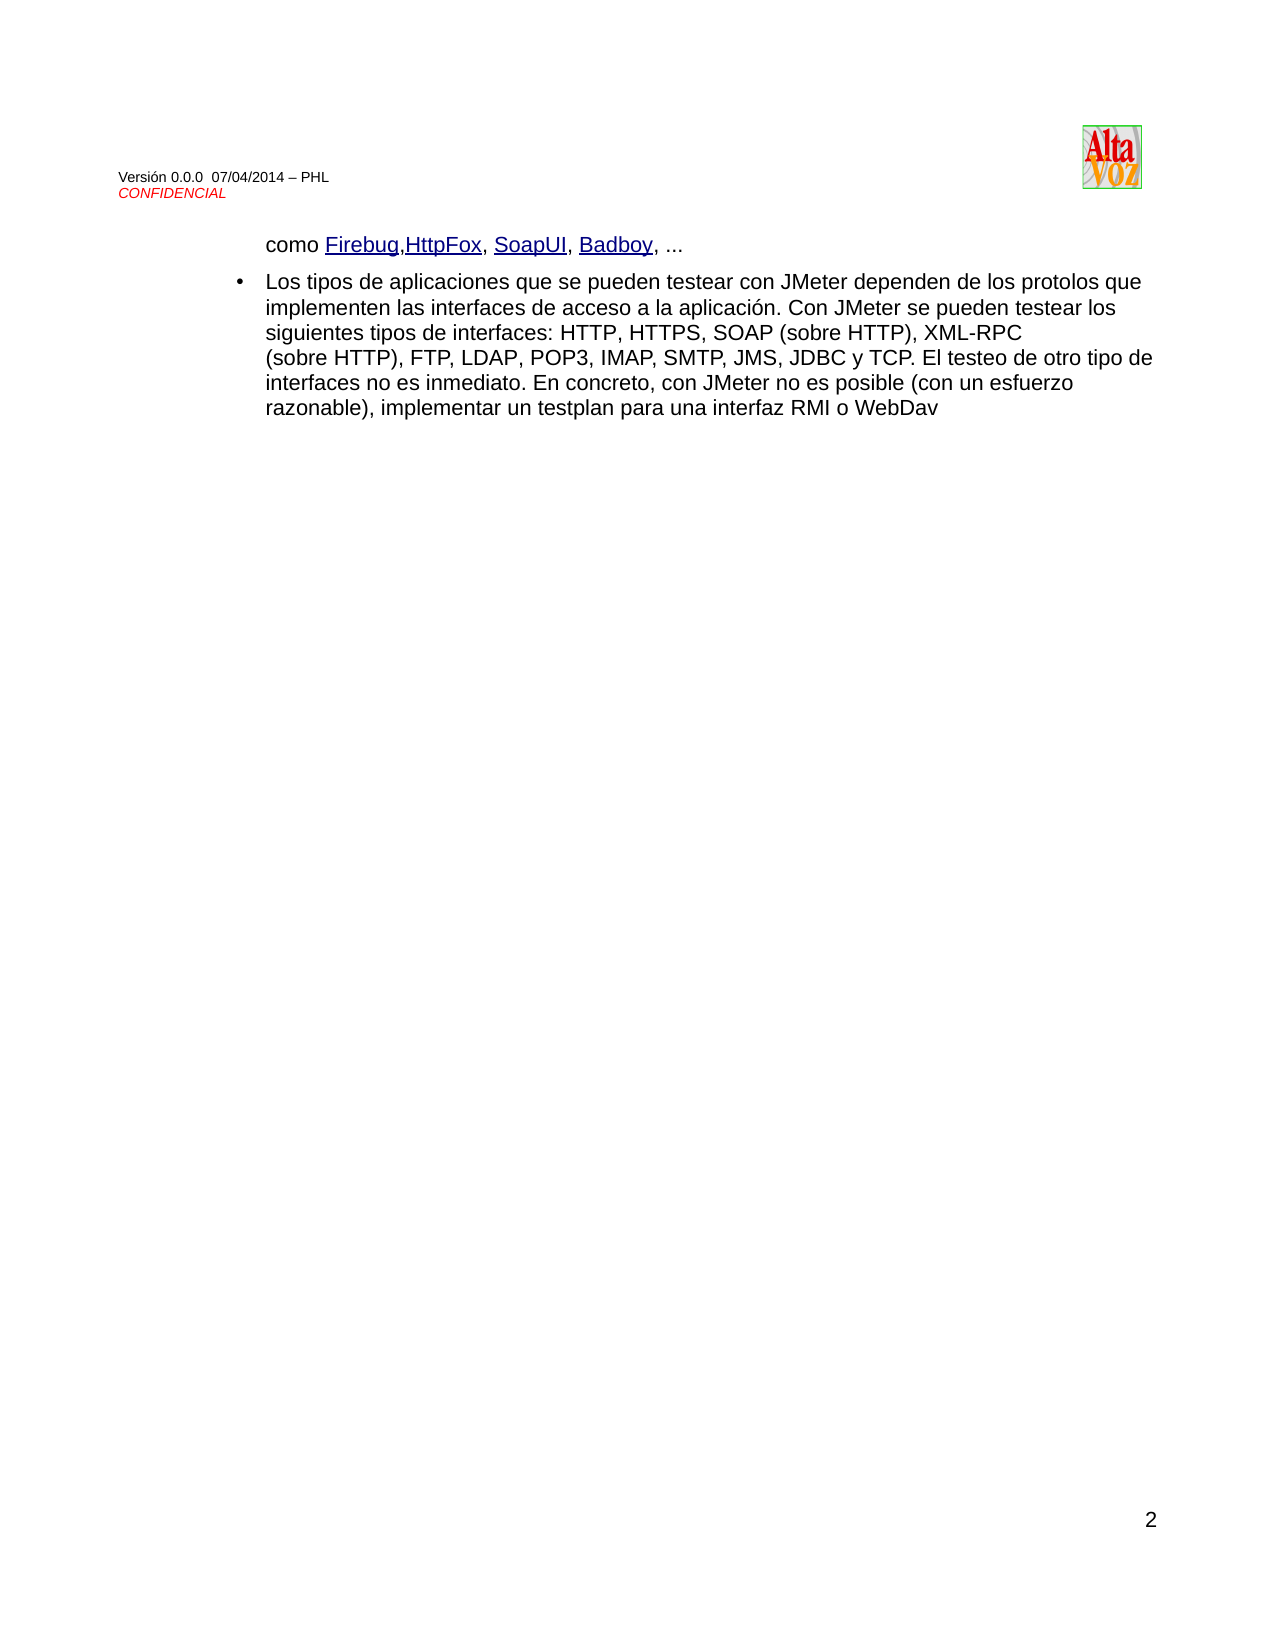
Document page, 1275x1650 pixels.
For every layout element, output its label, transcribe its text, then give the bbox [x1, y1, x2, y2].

list Los tipos de aplicaciones que se pueden testear con JMeter dependen de los protolos que implementen las interfaces de acceso a la aplicación. Con JMeter se pueden testear los siguientes tipos de interfaces: HTTP, HTTPS, SOAP (sobre HTTP), XML-RPC (sobre HTTP), FTP, LDAP, POP3, IMAP, SMTP, JMS, JDBC y TCP. El testeo de otro tipo de interfaces no es inmediato. En concreto, con JMeter no es posible (con un esfuerzo razonable), implementar un testplan para una interfaz RMI o WebDav [236, 269, 1157, 420]
list como Firebug,HttpFox, SoapUI, Badboy, ... [236, 231, 1157, 257]
